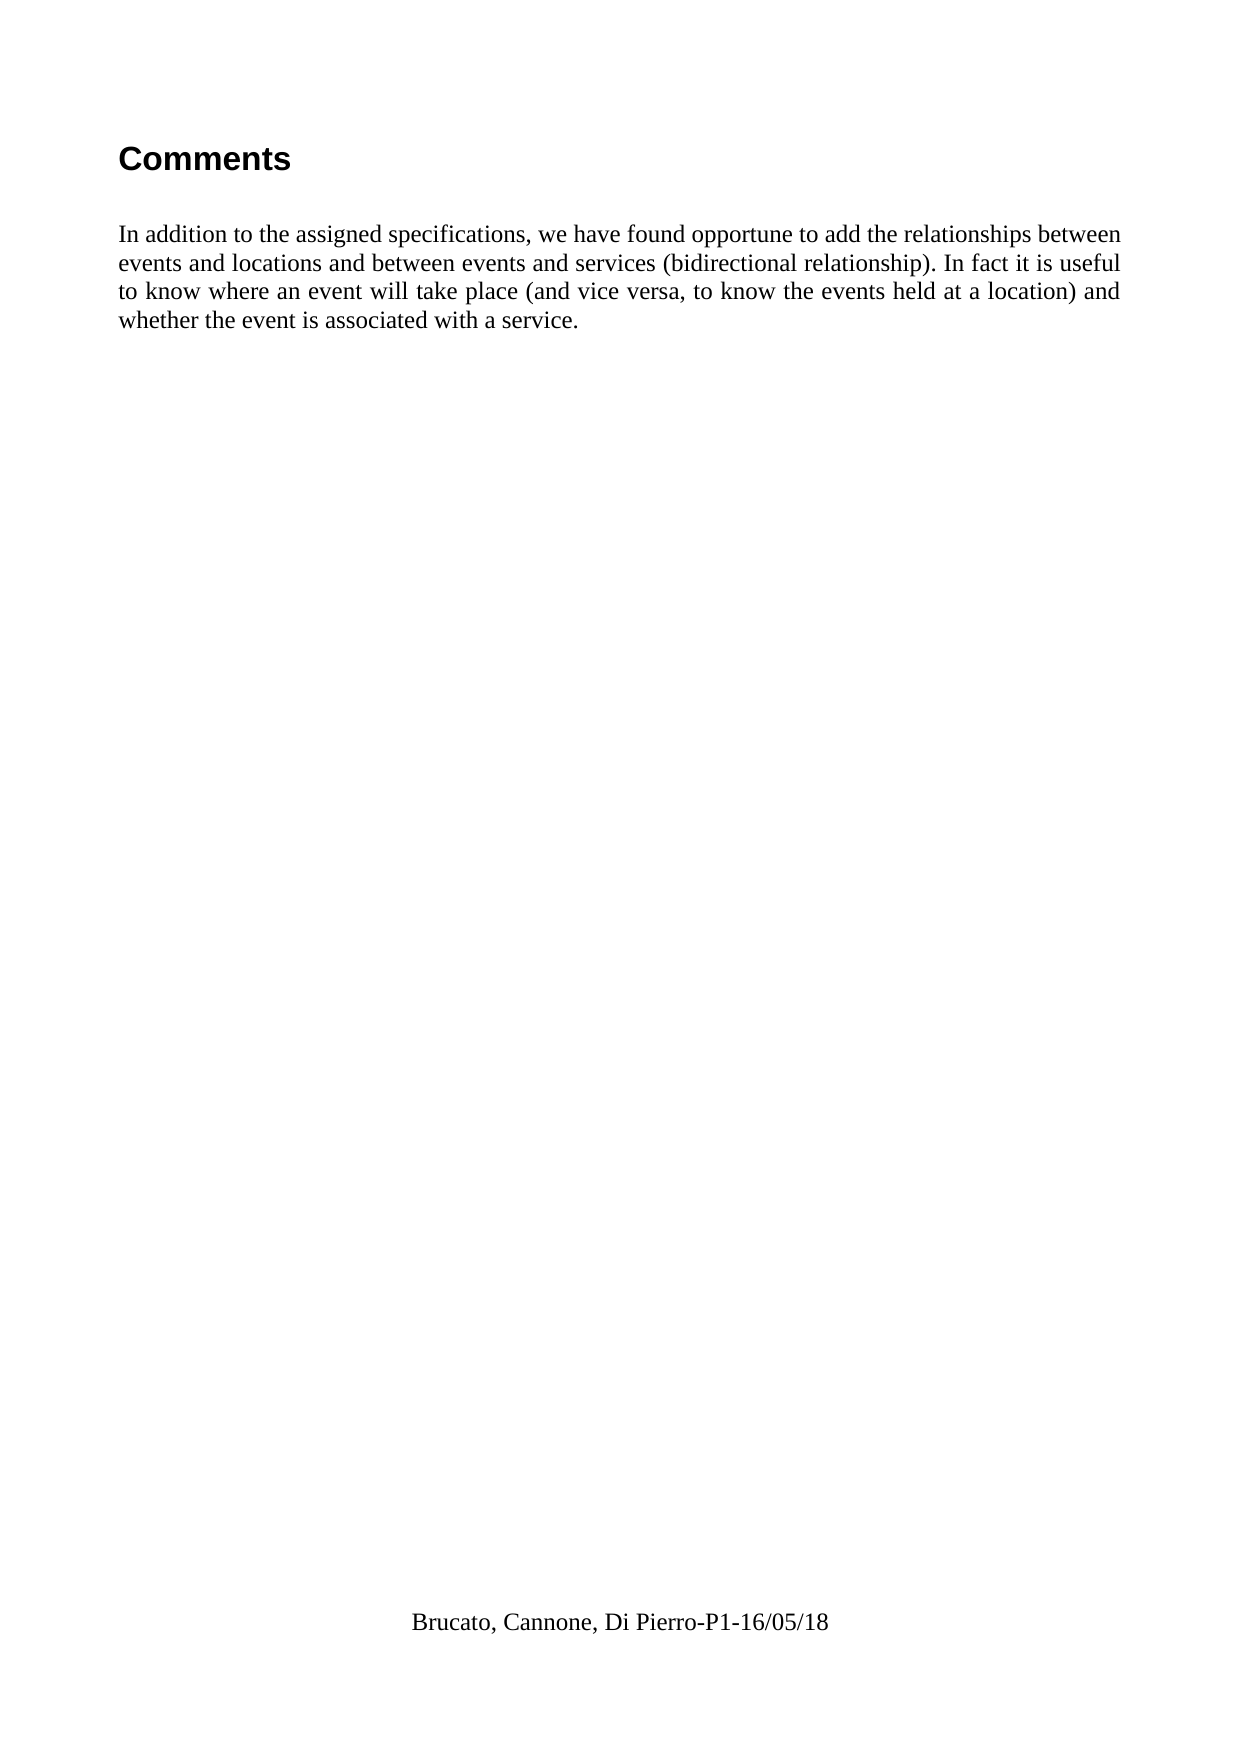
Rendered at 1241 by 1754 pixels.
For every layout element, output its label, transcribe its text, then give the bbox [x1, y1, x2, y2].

subtitle Comments [118, 139, 1122, 178]
text In addition to the assigned specifications, we have found opportune to add the relationships between events and locations and between events and services (bidirectional relationship). In fact it is useful to know where an event will take place (and vice versa, to know the events held at a location) and whether the event is associated with a service. [118, 219, 1122, 334]
